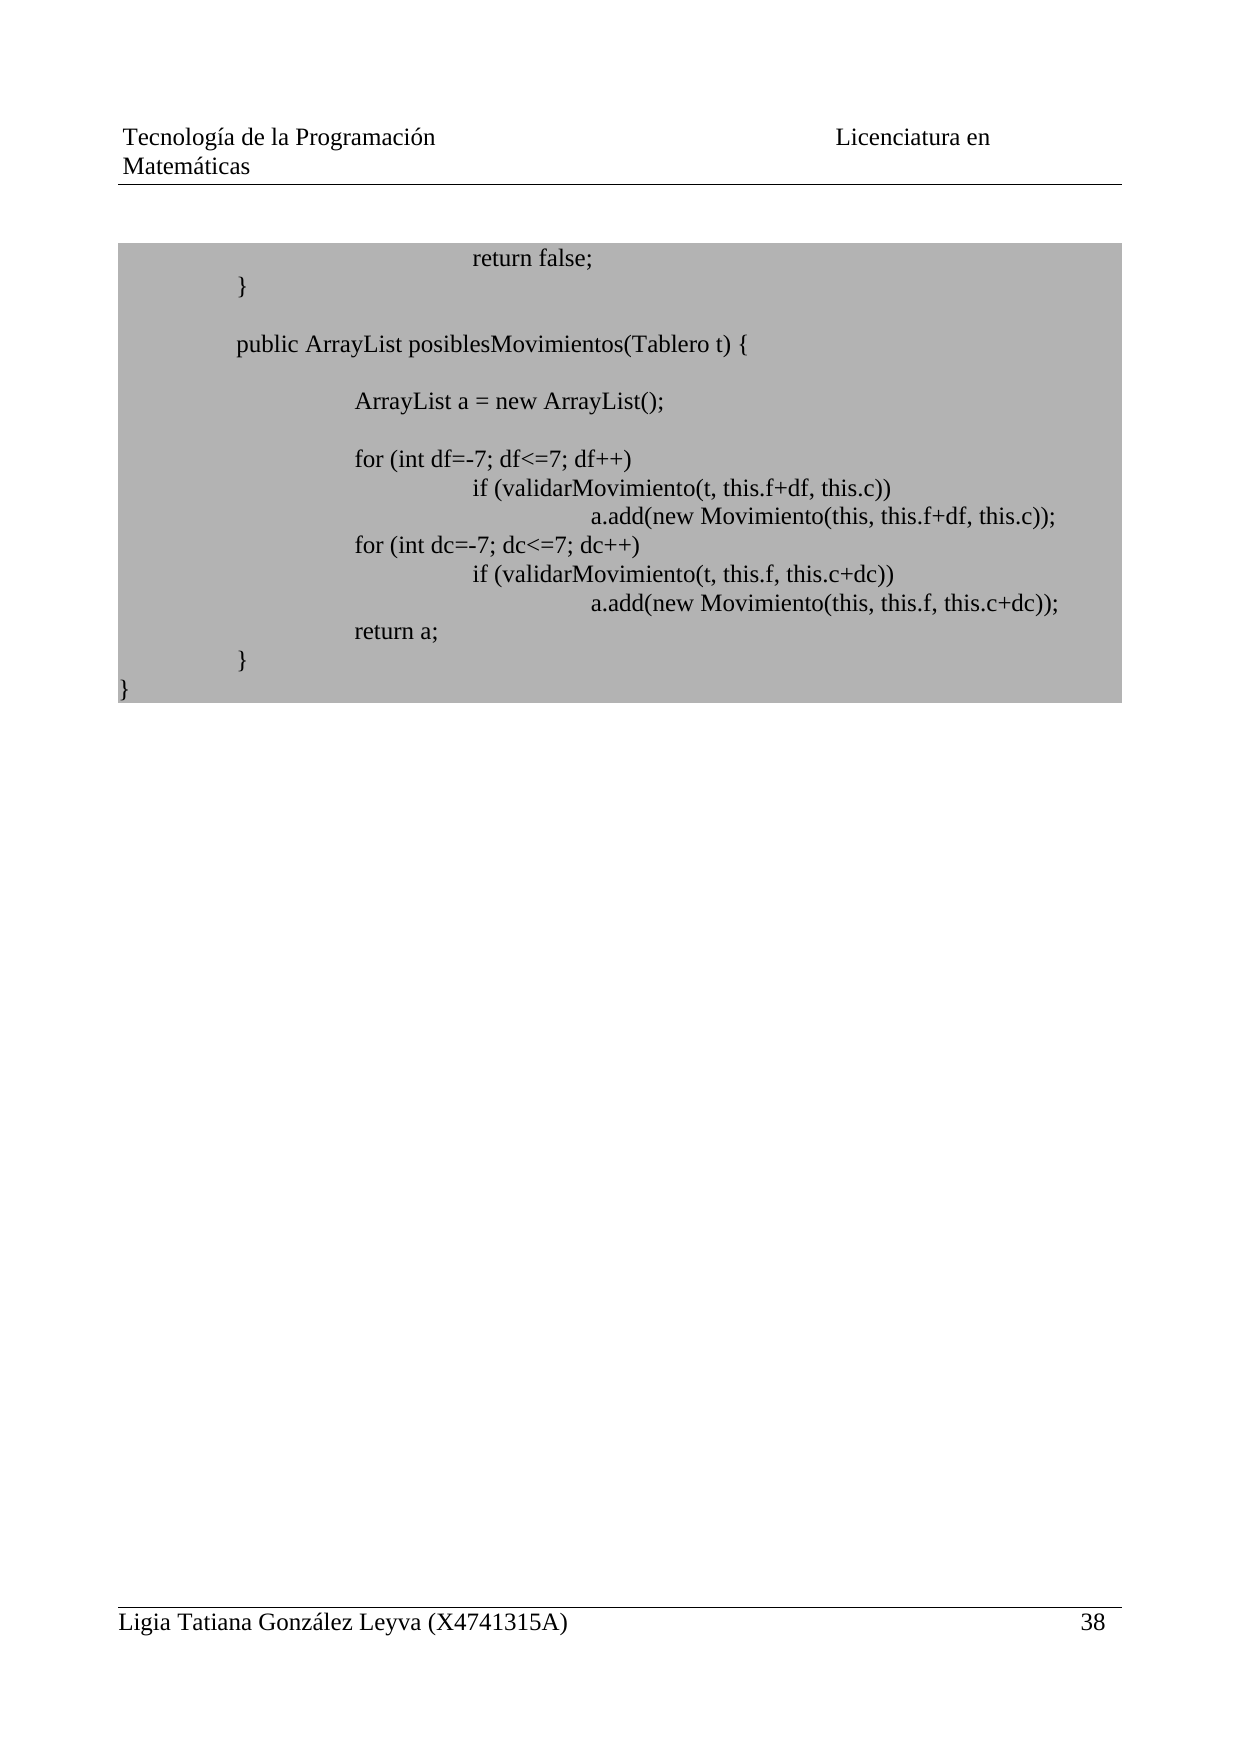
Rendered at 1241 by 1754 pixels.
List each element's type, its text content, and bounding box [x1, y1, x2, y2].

text if (validarMovimiento(t, this.f+df, this.c)) [118, 473, 1122, 501]
text for (int df=-7; df<=7; df++) [118, 444, 1122, 473]
text ArrayList a = new ArrayList(); [118, 386, 1122, 415]
text for (int dc=-7; dc<=7; dc++) [118, 530, 1122, 559]
text a.add(new Movimiento(this, this.f, this.c+dc)); [118, 588, 1122, 616]
text } [118, 674, 1122, 703]
text } [118, 271, 1122, 300]
text if (validarMovimiento(t, this.f, this.c+dc)) [118, 559, 1122, 588]
text public ArrayList posiblesMovimientos(Tablero t) { [118, 329, 1122, 358]
text return a; [118, 616, 1122, 645]
text return false; [118, 243, 1122, 271]
text } [118, 645, 1122, 674]
text a.add(new Movimiento(this, this.f+df, this.c)); [118, 501, 1122, 530]
